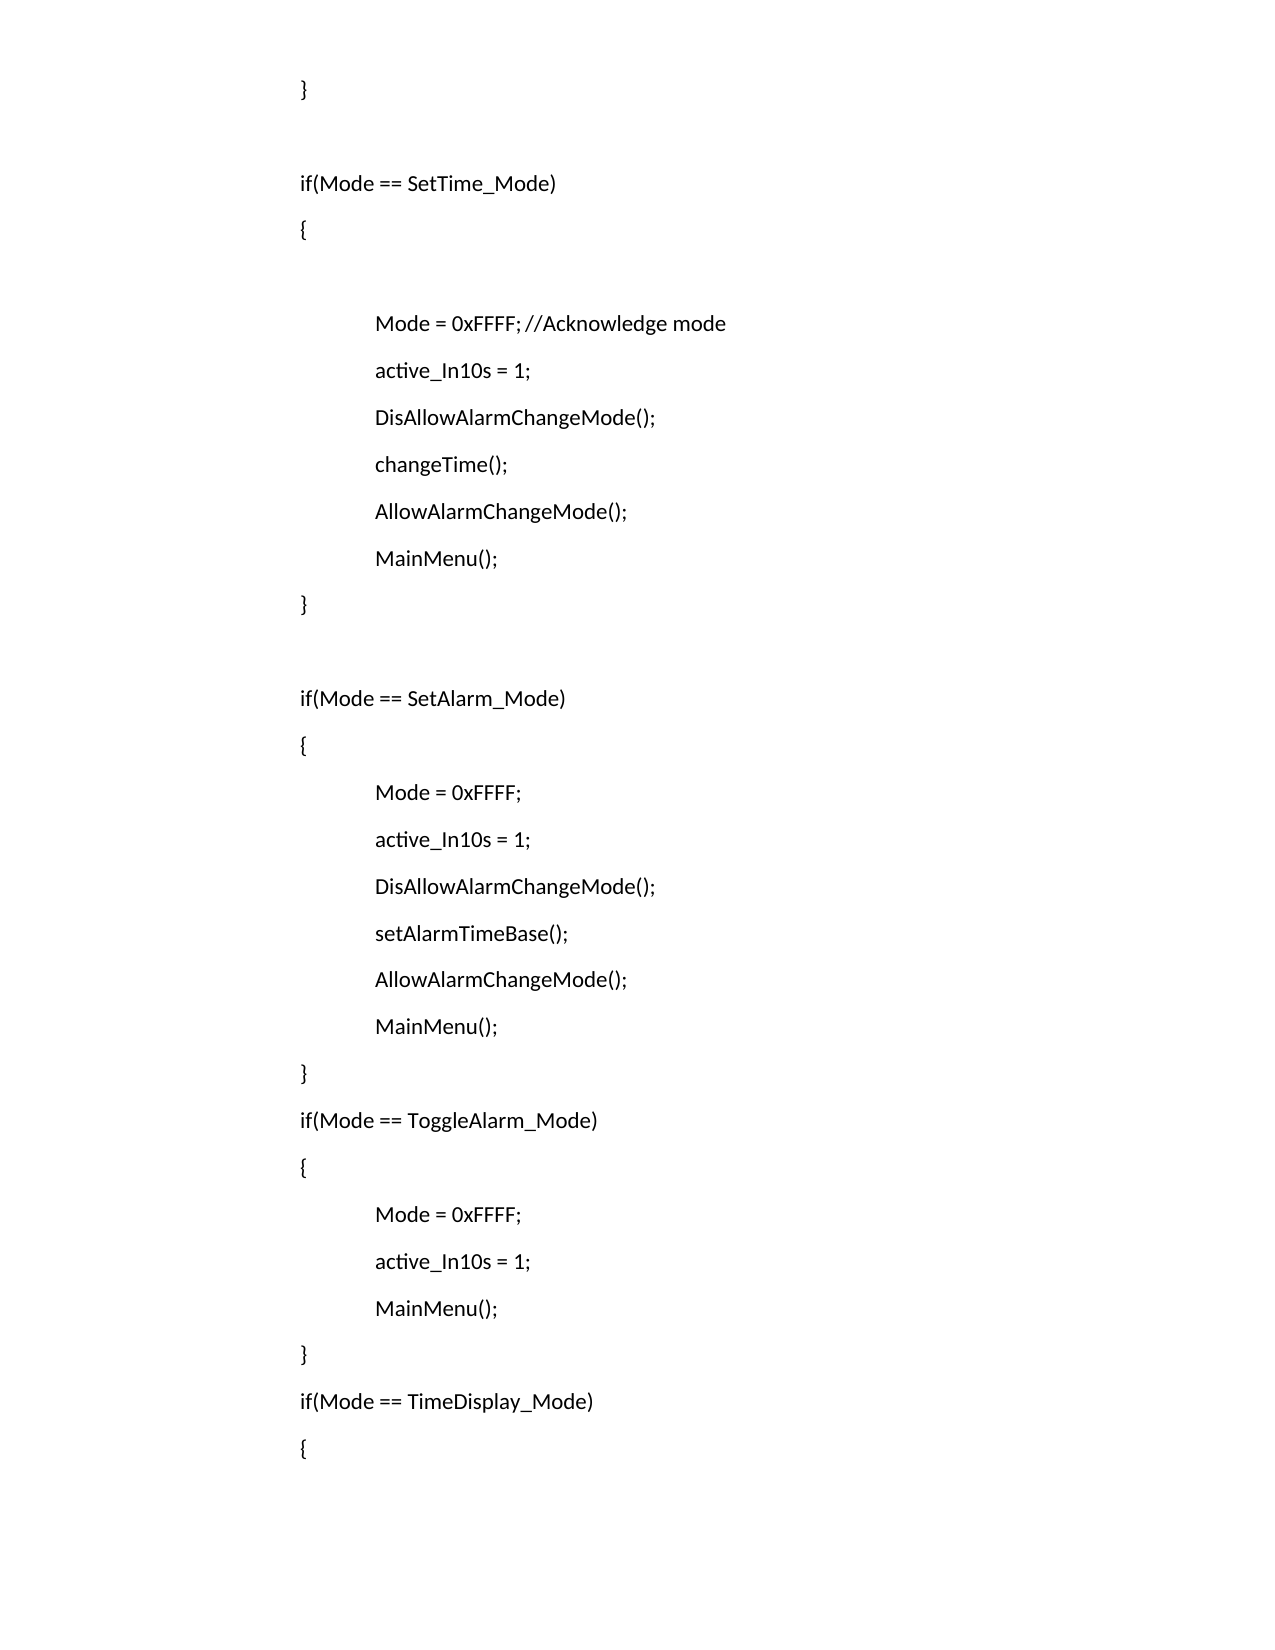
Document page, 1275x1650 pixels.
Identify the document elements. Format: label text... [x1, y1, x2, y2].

text DisAllowAlarmChangeMode(); [150, 403, 1125, 431]
text } [150, 1341, 1125, 1369]
text setAlarmTimeBase(); [150, 919, 1125, 947]
text } [150, 591, 1125, 619]
text { [150, 1153, 1125, 1181]
text active_In10s = 1; [150, 1247, 1125, 1275]
text MainMenu(); [150, 1294, 1125, 1322]
text { [150, 731, 1125, 759]
text active_In10s = 1; [150, 356, 1125, 384]
text } [150, 75, 1125, 103]
text AllowAlarmChangeMode(); [150, 966, 1125, 994]
text MainMenu(); [150, 1012, 1125, 1041]
text { [150, 216, 1125, 244]
text changeTime(); [150, 450, 1125, 478]
text active_In10s = 1; [150, 825, 1125, 853]
text Mode = 0xFFFF; [150, 1200, 1125, 1228]
text Mode = 0xFFFF; [150, 778, 1125, 806]
text } [150, 1059, 1125, 1087]
text { [150, 1434, 1125, 1462]
text MainMenu(); [150, 544, 1125, 572]
text Mode = 0xFFFF; //Acknowledge mode [150, 309, 1125, 337]
text if(Mode == ToggleAlarm_Mode) [150, 1106, 1125, 1134]
text if(Mode == SetAlarm_Mode) [150, 684, 1125, 712]
text DisAllowAlarmChangeMode(); [150, 872, 1125, 900]
text if(Mode == SetTime_Mode) [150, 169, 1125, 197]
text if(Mode == TimeDisplay_Mode) [150, 1387, 1125, 1416]
text AllowAlarmChangeMode(); [150, 497, 1125, 525]
